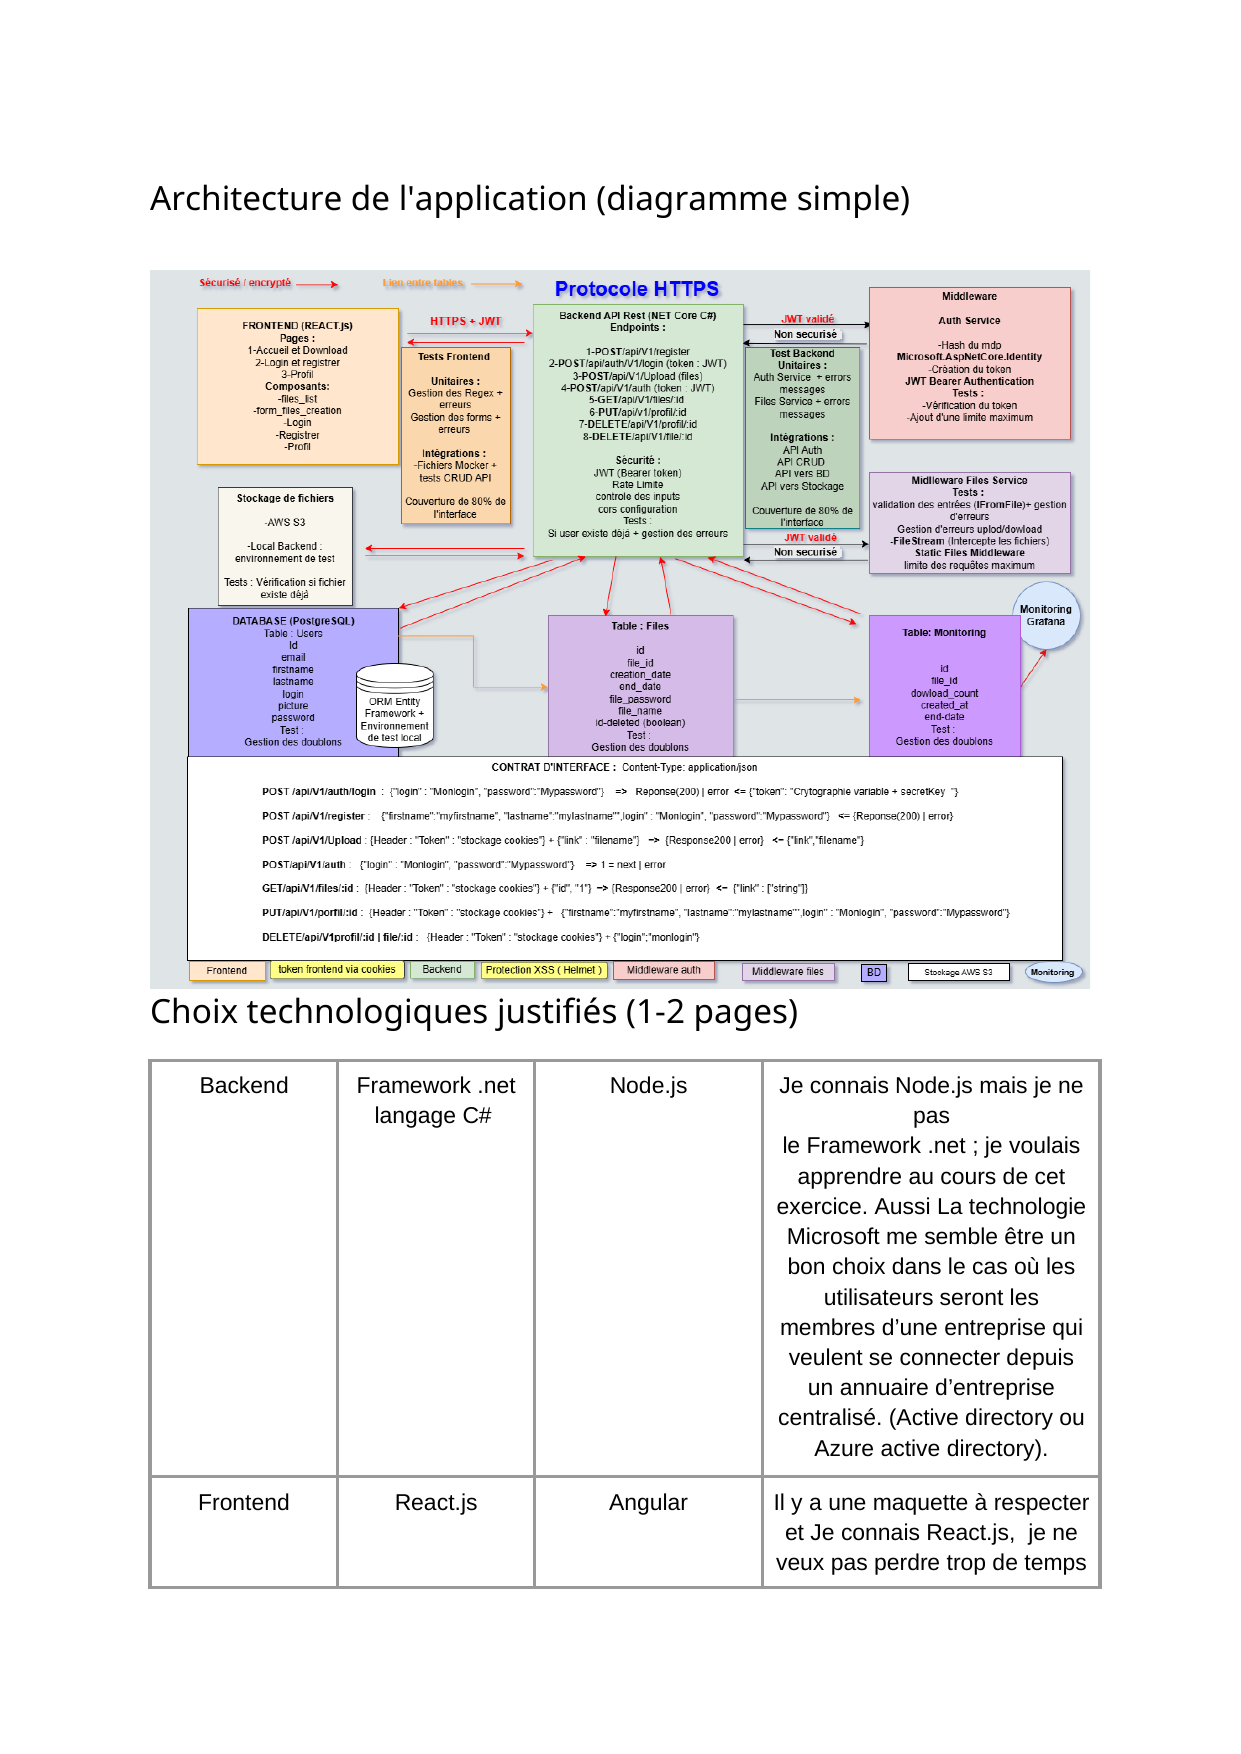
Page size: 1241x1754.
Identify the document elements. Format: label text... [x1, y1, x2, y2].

table_cell Il y a une maquette à respecter et Je connais React.js, je ne veux pas perdre trop de temps [764, 1478, 1098, 1586]
table_cell Frontend [152, 1478, 336, 1586]
table_header Je connais Node.js mais je ne pas le Framework .net ; je voulais apprendre au cours de cet exercice. Aussi La technologie Microsoft me semble être un bon choix dans le cas où les utilisateurs seront les membres d’une entreprise qui veulent se connecter depuis un annuaire d’entreprise centralisé. (Active directory ou Azure active directory). [764, 1062, 1098, 1475]
subtitle Choix technologiques justifiés (1-2 pages) [150, 989, 1090, 1033]
table_header Framework .net langage C# [339, 1062, 533, 1475]
subtitle Architecture de l'application (diagramme simple) [150, 175, 1090, 220]
table_header Backend [152, 1062, 336, 1475]
table_cell Angular [536, 1478, 761, 1586]
table_cell React.js [339, 1478, 533, 1586]
table_header Node.js [536, 1062, 761, 1475]
